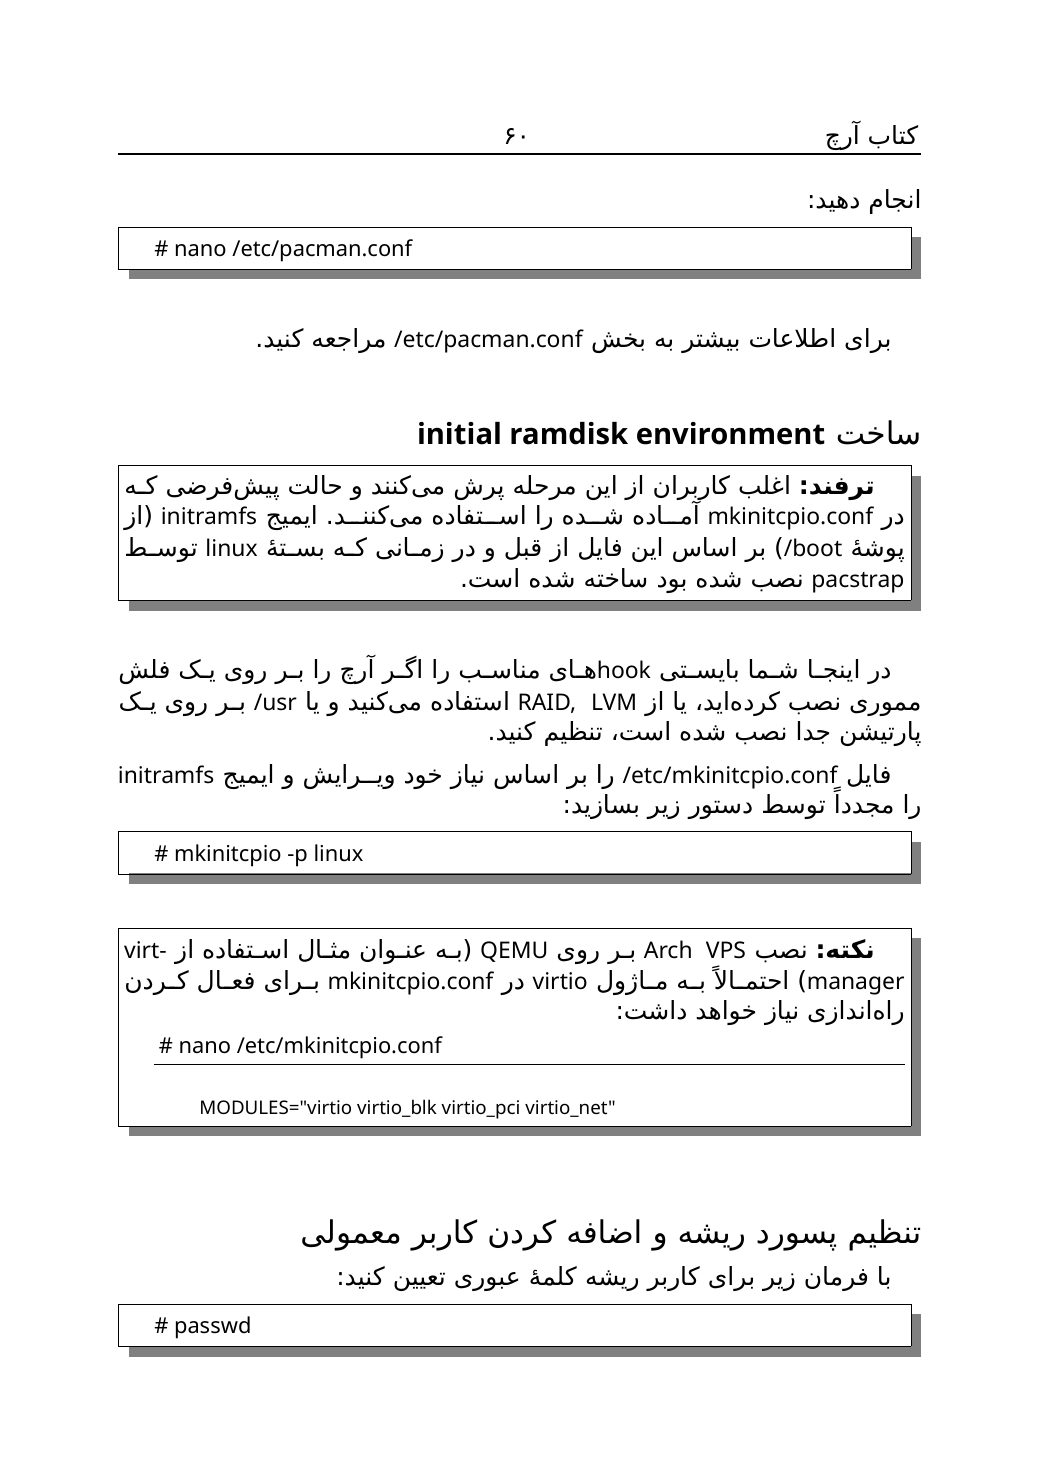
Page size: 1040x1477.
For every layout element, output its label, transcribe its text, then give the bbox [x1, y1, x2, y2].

text برای اطلاعات بیشتر به بخش ‎/etc/pacman.conf مراجعه کنید. [118, 323, 921, 354]
table_header # nano /etc/pacman.conf [119, 228, 911, 269]
subtitle تنظیم پسورد ریشه و اضافه کردن کاربر معمولی [118, 1214, 921, 1250]
table_header # passwd [119, 1305, 911, 1346]
table_header # mkinitcpio -p linux [119, 832, 911, 873]
text در اینجا شما بایستی hookهای مناسب را اگر آرچ را بر روی یک فلش مموری نصب کرده‌اید، یا از RAID, LVM استفاده می‌کنید و یا ‎/usr بر روی یک پارتیشن جدا نصب شده است، تنظیم کنید. [118, 654, 921, 746]
text پیش‌تر به طور مفصل در مورد پک‌من و پیکربندی آن مطالبی گفته شد. در اینجا لازم است که فایل پیکربندی را باز و مطابق میل خود پیکربندی لازم را انجام دهید: [118, 185, 921, 214]
table_header نکته: نصب Arch VPS بر روی QEMU (به عنوان مثال استفاده از virt-manager) احتمالاً به ماژول virtio در mkinitcpio.conf برای فعال کردن راه‌اندازی نیاز خواهد داشت: # nano /etc/mkinitcpio.conf MODULES="virtio virtio_blk virtio_pci virtio_net" [119, 929, 911, 1126]
text با فرمان زیر برای کاربر ریشه کلمهٔ عبوری تعیین کنید: [118, 1262, 921, 1291]
text فایل ‎/etc/mkinitcpio.conf را بر اساس نیاز خود ویرایش و ایمیج initramfs را مجدداً توسط دستور زیر بسازید: [118, 758, 921, 819]
subtitle ساخت initial ramdisk environment [118, 413, 921, 453]
table_header ترفند: اغلب کاربران از این مرحله پرش می‌کنند و حالت پیش‌فرضی که در mkinitcpio.conf آماده شده را استفاده می‌کنند. ایمیج initramfs (از پوشهٔ ‎/boot) بر اساس این فایل از قبل و در زمانی که بستهٔ linux توسط pacstrap نصب شده بود ساخته شده است. [119, 466, 911, 600]
